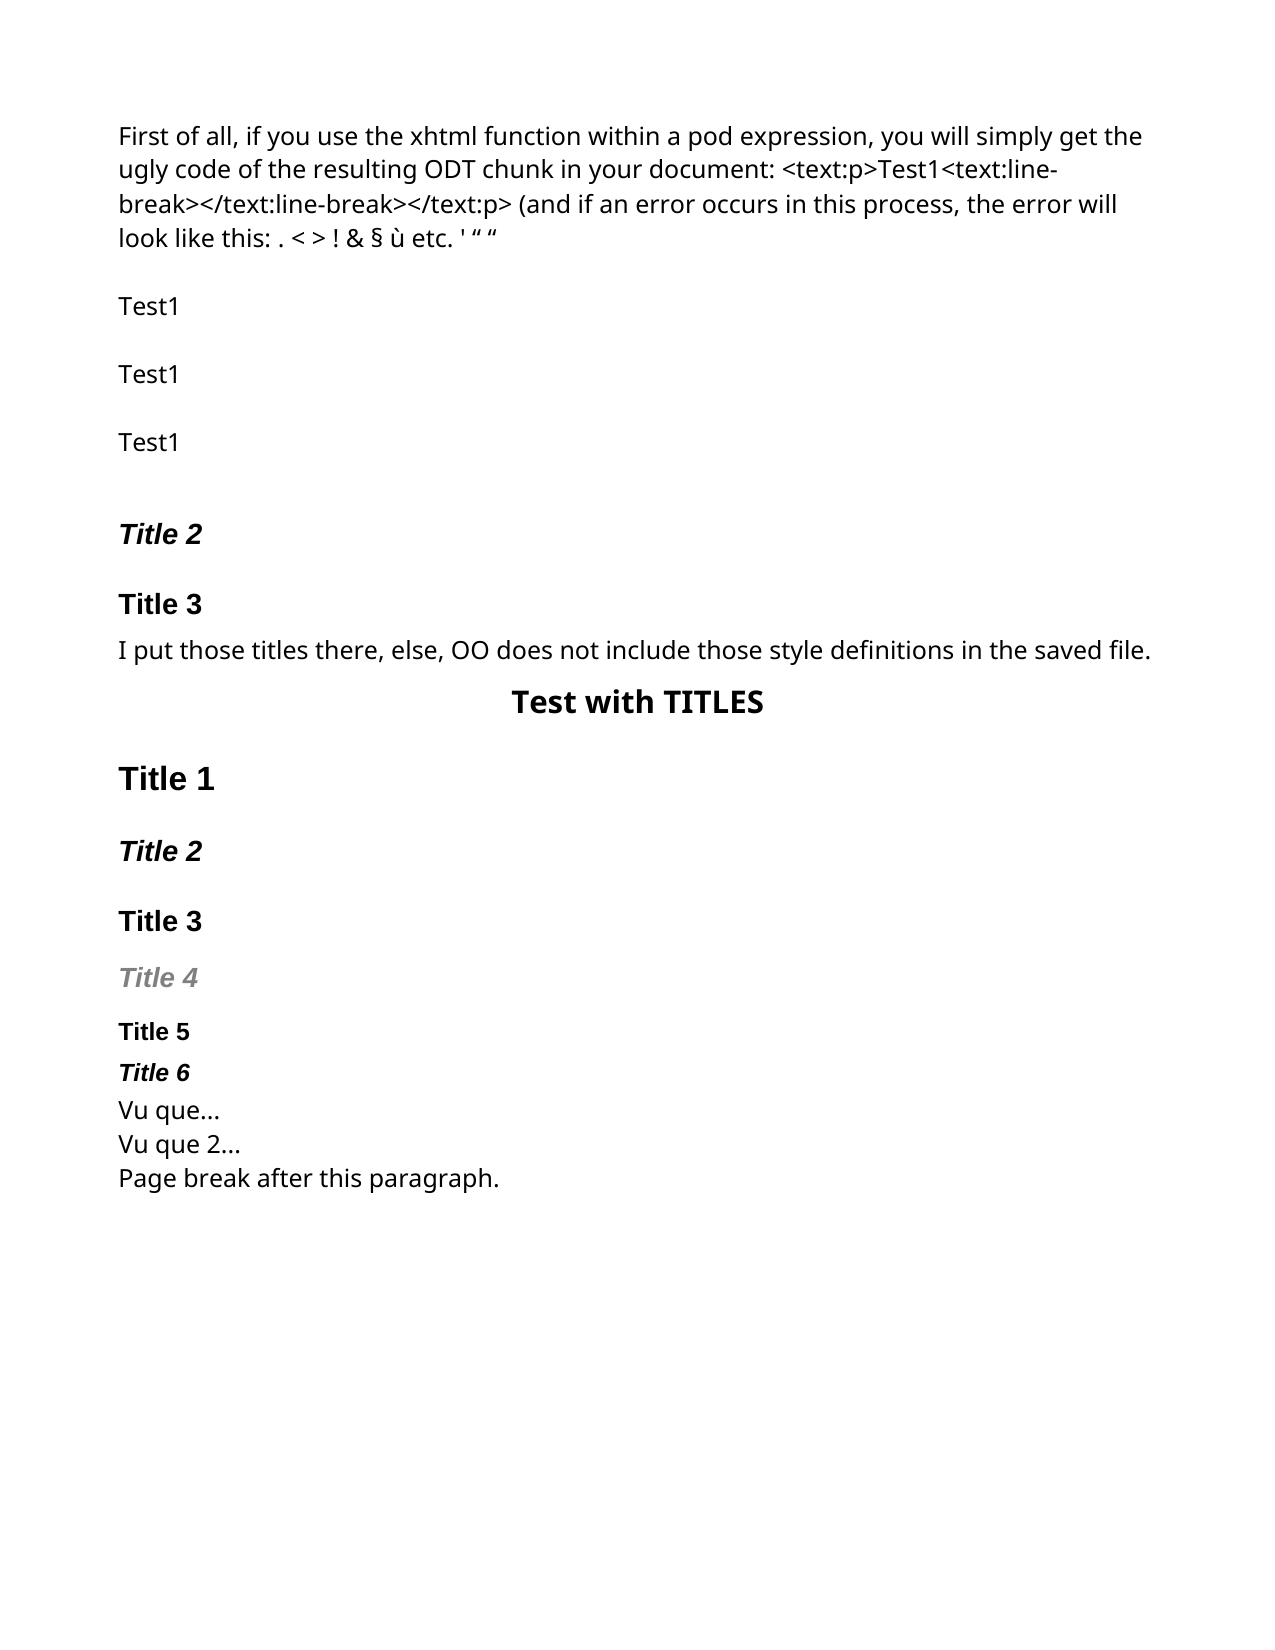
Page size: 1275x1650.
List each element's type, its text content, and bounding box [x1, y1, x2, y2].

subtitle Title 3 [118, 588, 1157, 621]
subtitle Title 3 [118, 905, 1157, 937]
subtitle Title 6 [118, 1058, 1157, 1086]
text Vu que... [118, 1092, 1157, 1127]
text Test1 [118, 357, 1157, 425]
text Test with TITLES [118, 679, 1157, 722]
text I put those titles there, else, OO does not include those style definitions in the saved file. [118, 633, 1157, 667]
text Vu que 2... [118, 1127, 1157, 1161]
subtitle Title 5 [118, 1018, 1157, 1046]
text Test1 [118, 288, 1157, 357]
subtitle Title 2 [118, 518, 1157, 550]
subtitle Title 1 [118, 760, 1157, 797]
subtitle Title 4 [118, 962, 1157, 993]
text Test1 [118, 425, 1157, 493]
text First of all, if you use the xhtml function within a pod expression, you will simply get the ugly code of the resulting ODT chunk in your document: <text:p>Test1<text:line-break></text:line-break></text:p> (and if an error occurs in this process, the error will look like this: . < > ! & § ù etc. ' “ “ [118, 118, 1157, 254]
text Page break after this paragraph. [118, 1161, 1157, 1195]
subtitle Title 2 [118, 835, 1157, 867]
